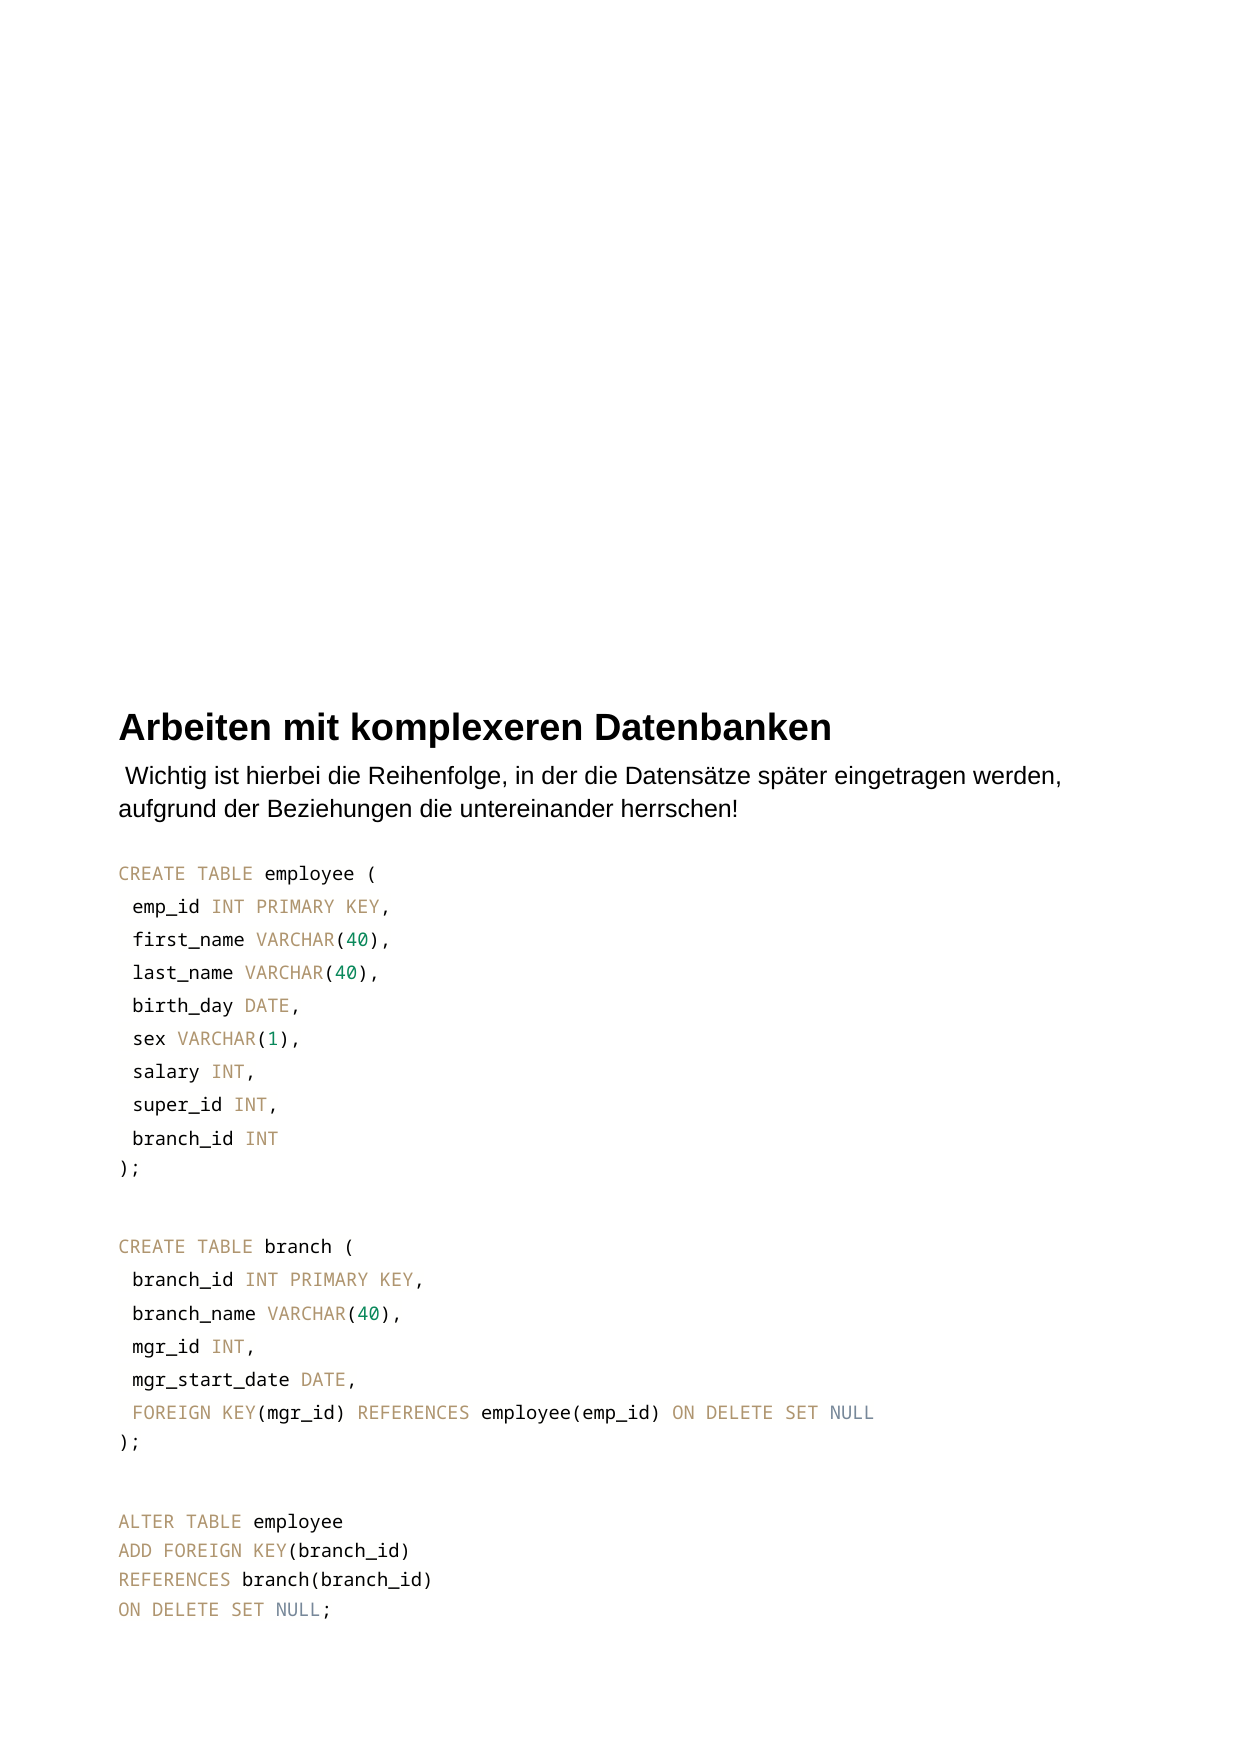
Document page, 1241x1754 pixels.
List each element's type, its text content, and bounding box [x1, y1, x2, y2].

text CREATE TABLE branch ( branch_id INT PRIMARY KEY, branch_name VARCHAR(40), mgr_id INT, mgr_start_date DATE, FOREIGN KEY(mgr_id) REFERENCES employee(emp_id) ON DELETE SET NULL ); [118, 1198, 1122, 1454]
text Wichtig ist hierbei die Reihenfolge, in der die Datensätze später eingetragen werden, aufgrund der Beziehungen die untereinander herrschen! CREATE TABLE employee ( emp_id INT PRIMARY KEY, first_name VARCHAR(40), last_name VARCHAR(40), birth_day DATE, sex VARCHAR(1), salary INT, super_id INT, branch_id INT ); [118, 761, 1122, 1180]
text [118, 118, 1122, 231]
subtitle Arbeiten mit komplexeren Datenbanken [118, 705, 1122, 749]
text ALTER TABLE employee ADD FOREIGN KEY(branch_id) REFERENCES branch(branch_id) ON DELETE SET NULL; [118, 1472, 1122, 1621]
